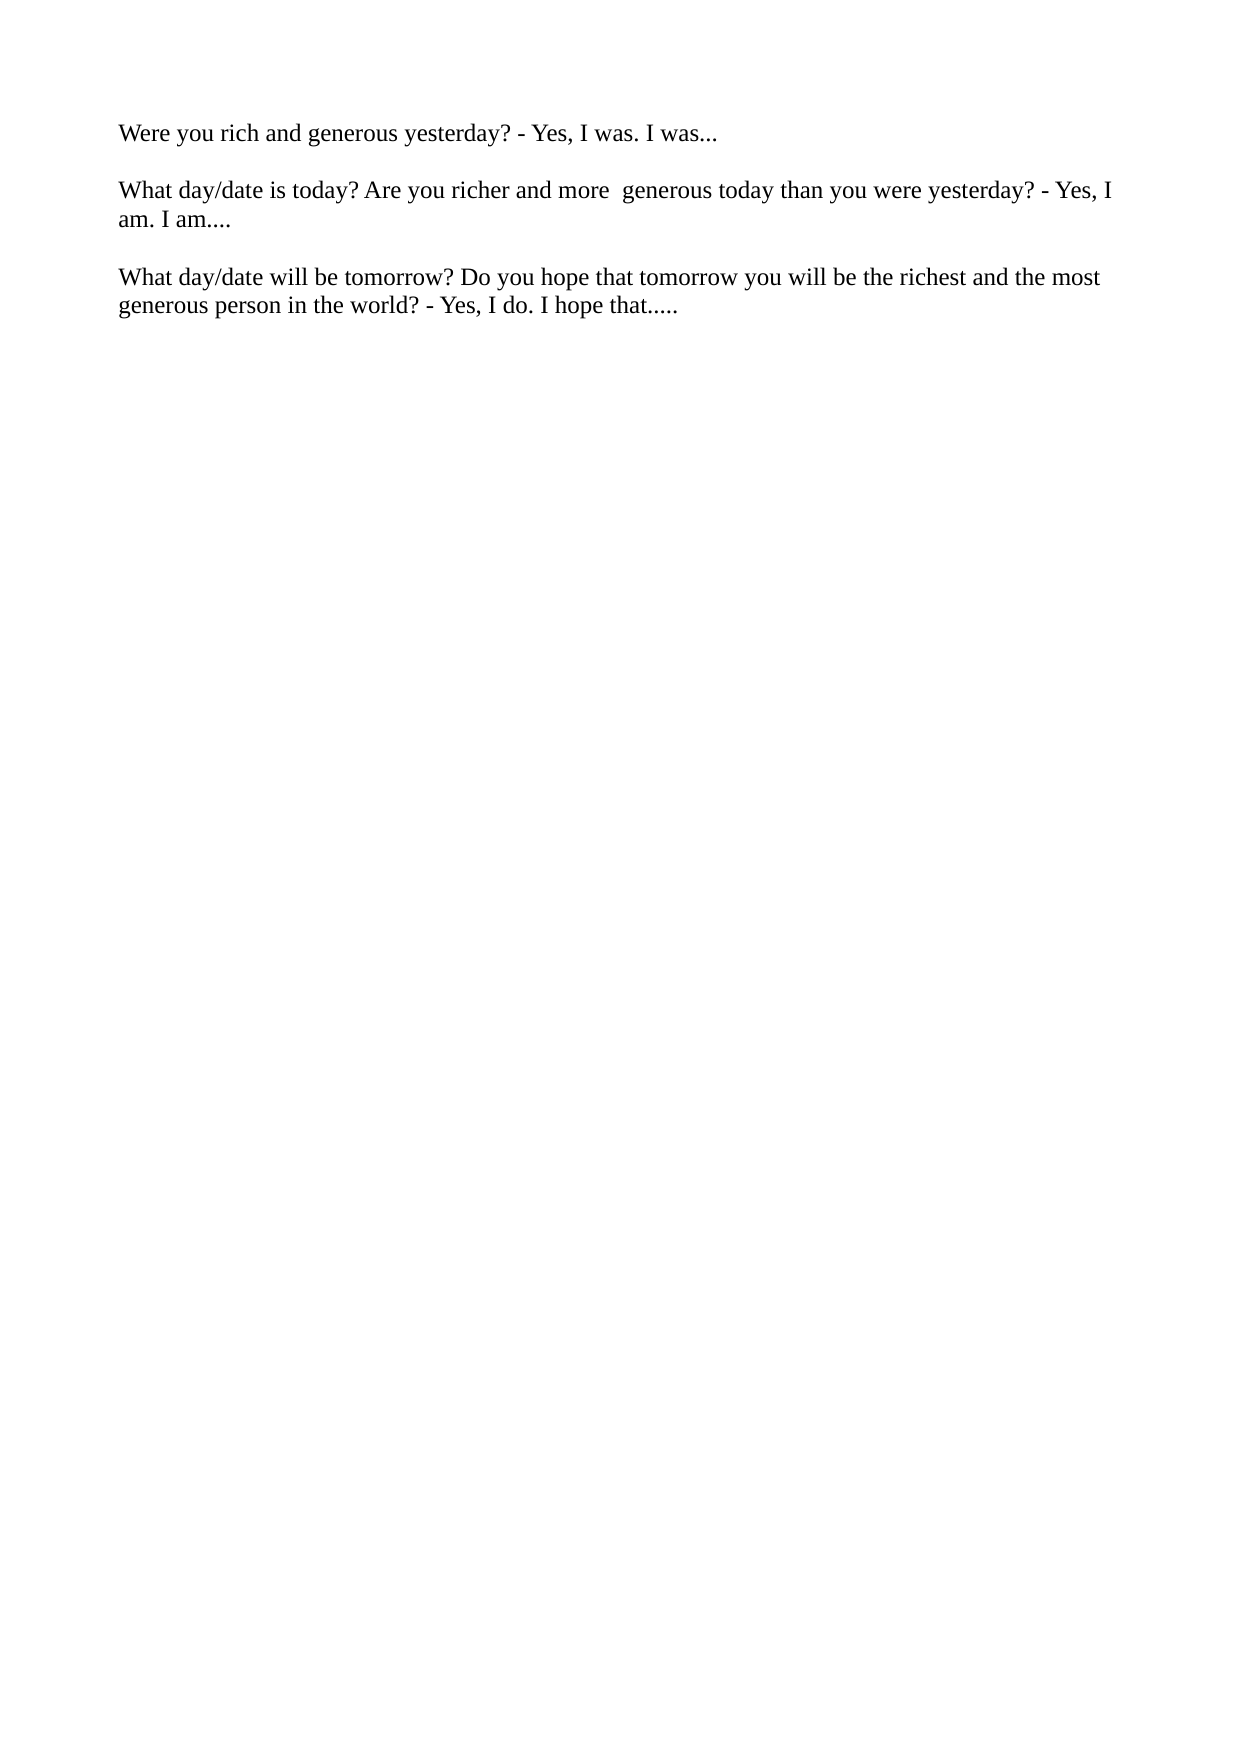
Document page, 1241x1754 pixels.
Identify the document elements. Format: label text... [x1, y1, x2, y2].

text What day/date will be tomorrow? Do you hope that tomorrow you will be the richest and the most generous person in the world? - Yes, I do. I hope that..... [118, 262, 1122, 319]
text Were you rich and generous yesterday? - Yes, I was. I was... [118, 118, 1122, 147]
text What day/date is today? Are you richer and more generous today than you were yesterday? - Yes, I am. I am.... [118, 176, 1122, 233]
